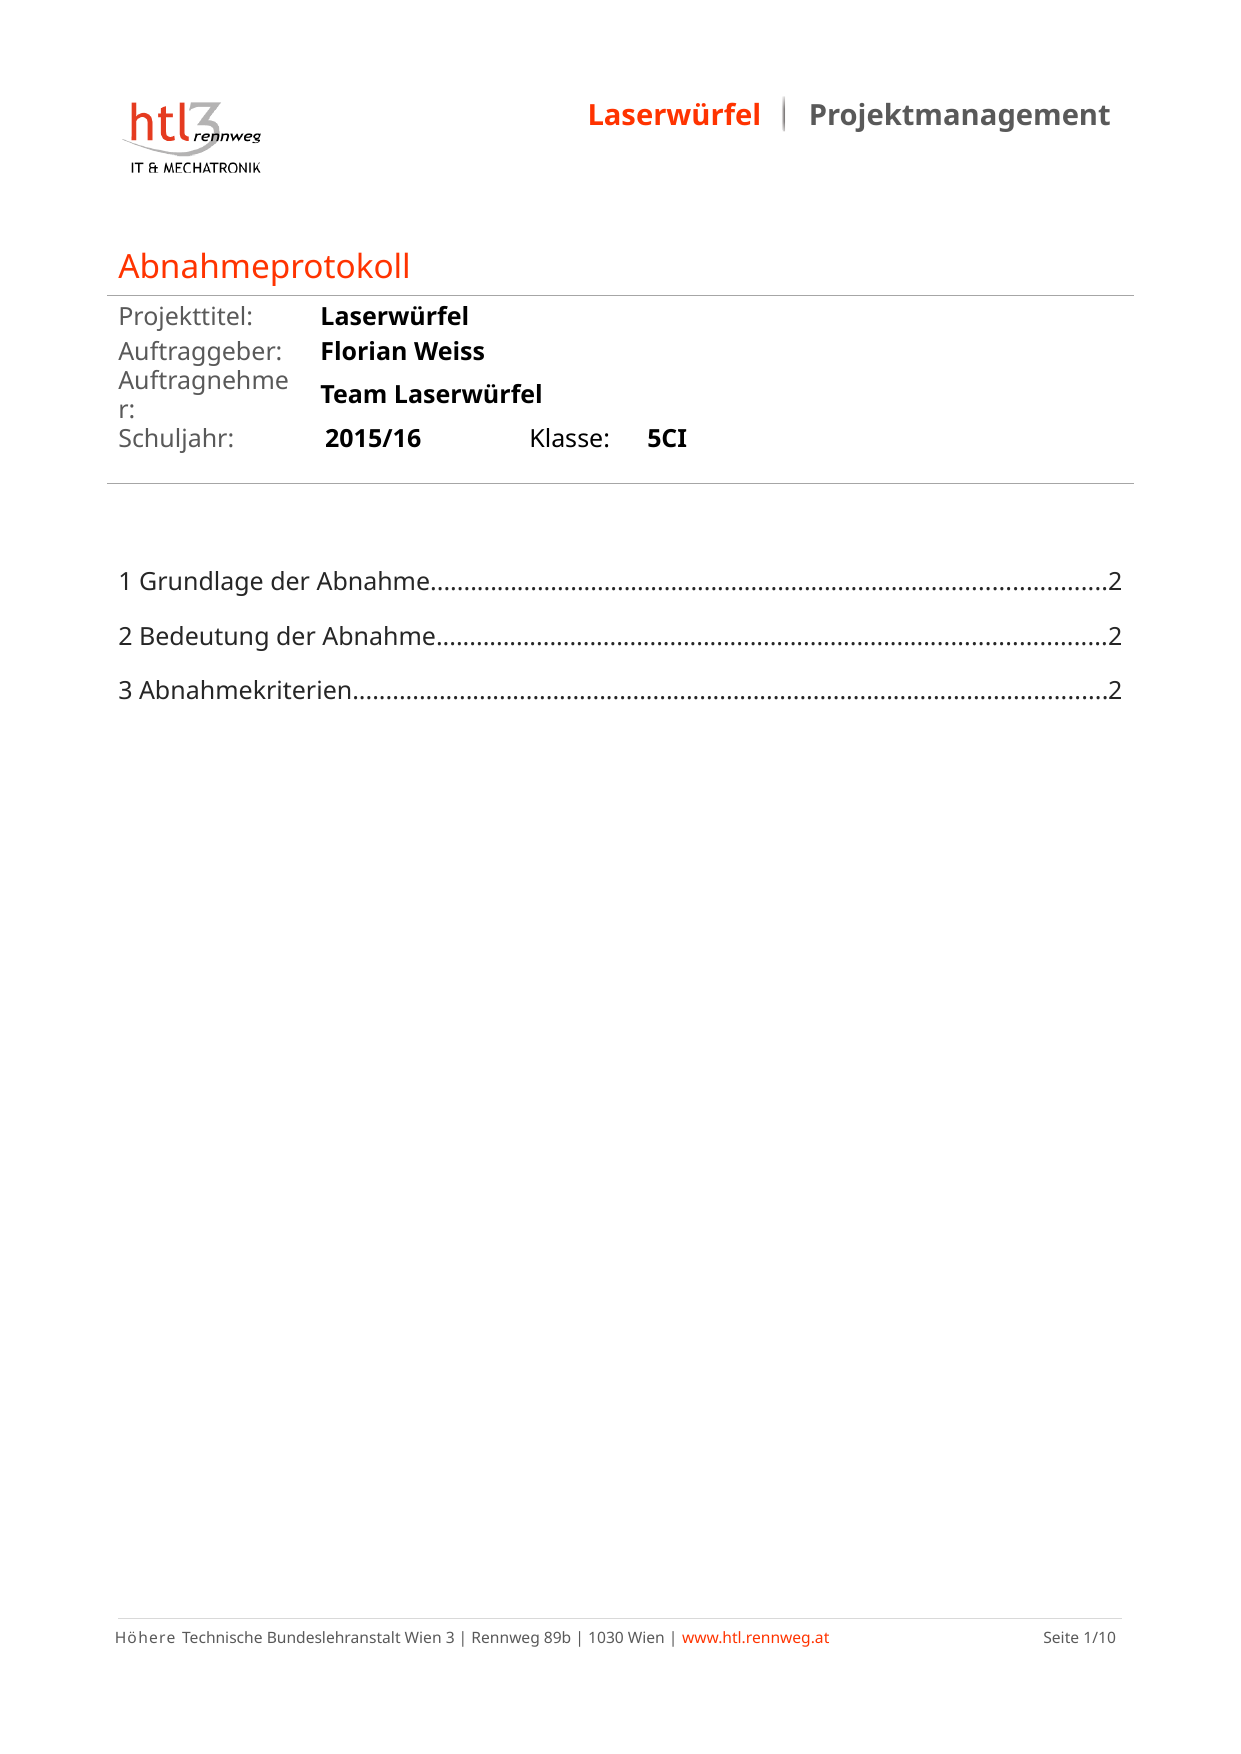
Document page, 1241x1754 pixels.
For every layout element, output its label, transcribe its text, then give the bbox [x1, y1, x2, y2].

table_cell Schuljahr: [107, 424, 314, 454]
table_cell 5CI [636, 424, 945, 454]
text 2 Bedeutung der Abnahme 2 [118, 622, 1122, 651]
table_cell 2015/16 [314, 424, 518, 454]
text 3 Abnahmekriterien 2 [118, 676, 1122, 705]
text 1 Grundlage der Abnahme 2 [118, 567, 1122, 597]
table_cell Florian Weiss [309, 336, 1134, 366]
table_header Abnahmeprotokoll [107, 236, 841, 295]
table_cell Auftragnehmer: [107, 366, 309, 424]
table_cell Auftraggeber: [107, 336, 309, 366]
table_cell [107, 454, 1134, 483]
table_cell Team Laserwürfel [309, 366, 1134, 424]
table_cell [945, 424, 1134, 454]
table_cell Projekttitel: [107, 296, 309, 336]
table_cell Klasse: [518, 424, 636, 454]
table_cell Laserwürfel [309, 296, 1134, 336]
table_header [841, 236, 1134, 295]
